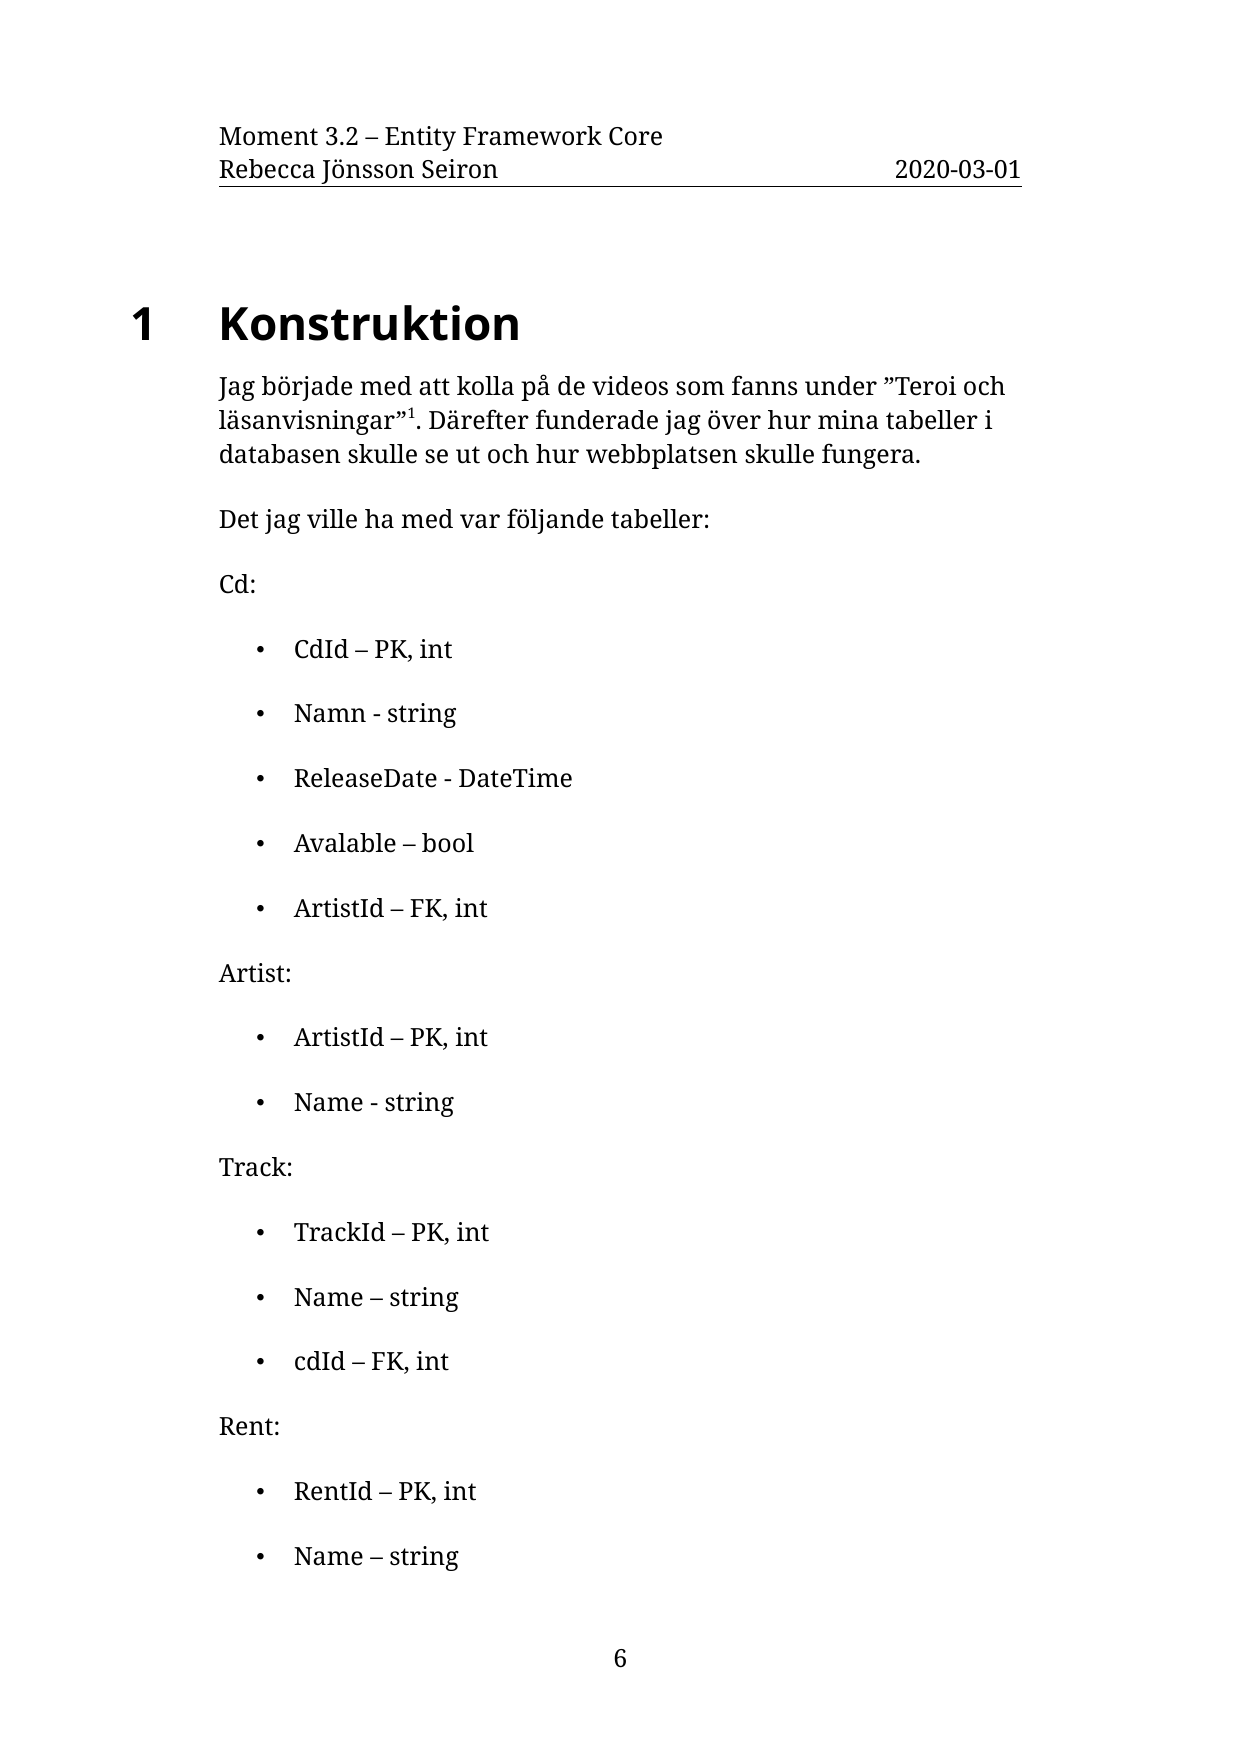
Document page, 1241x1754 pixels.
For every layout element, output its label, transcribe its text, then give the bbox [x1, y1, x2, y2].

list ReleaseDate - DateTime [256, 761, 1022, 795]
text Cd: [218, 566, 1022, 601]
list Avalable – bool [256, 826, 1022, 860]
text Jag började med att kolla på de videos som fanns under ”Teroi och läsanvisningar”1. Därefter funderade jag över hur mina tabeller i databasen skulle se ut och hur webbplatsen skulle fungera. [218, 369, 1022, 471]
list Namn - string [256, 696, 1022, 730]
list TrackId – PK, int [256, 1214, 1022, 1248]
subtitle Konstruktion [130, 291, 1022, 353]
text Track: [218, 1149, 1022, 1184]
list Name – string [256, 1538, 1022, 1572]
list cdId – FK, int [256, 1344, 1022, 1378]
list Name – string [256, 1279, 1022, 1313]
text Artist: [218, 955, 1022, 989]
text Det jag ville ha med var följande tabeller: [218, 502, 1022, 536]
list Name - string [256, 1085, 1022, 1119]
list RentId – PK, int [256, 1473, 1022, 1508]
text Rent: [218, 1409, 1022, 1443]
list CdId – PK, int [256, 631, 1022, 665]
list ArtistId – FK, int [256, 890, 1022, 924]
list ArtistId – PK, int [256, 1020, 1022, 1054]
